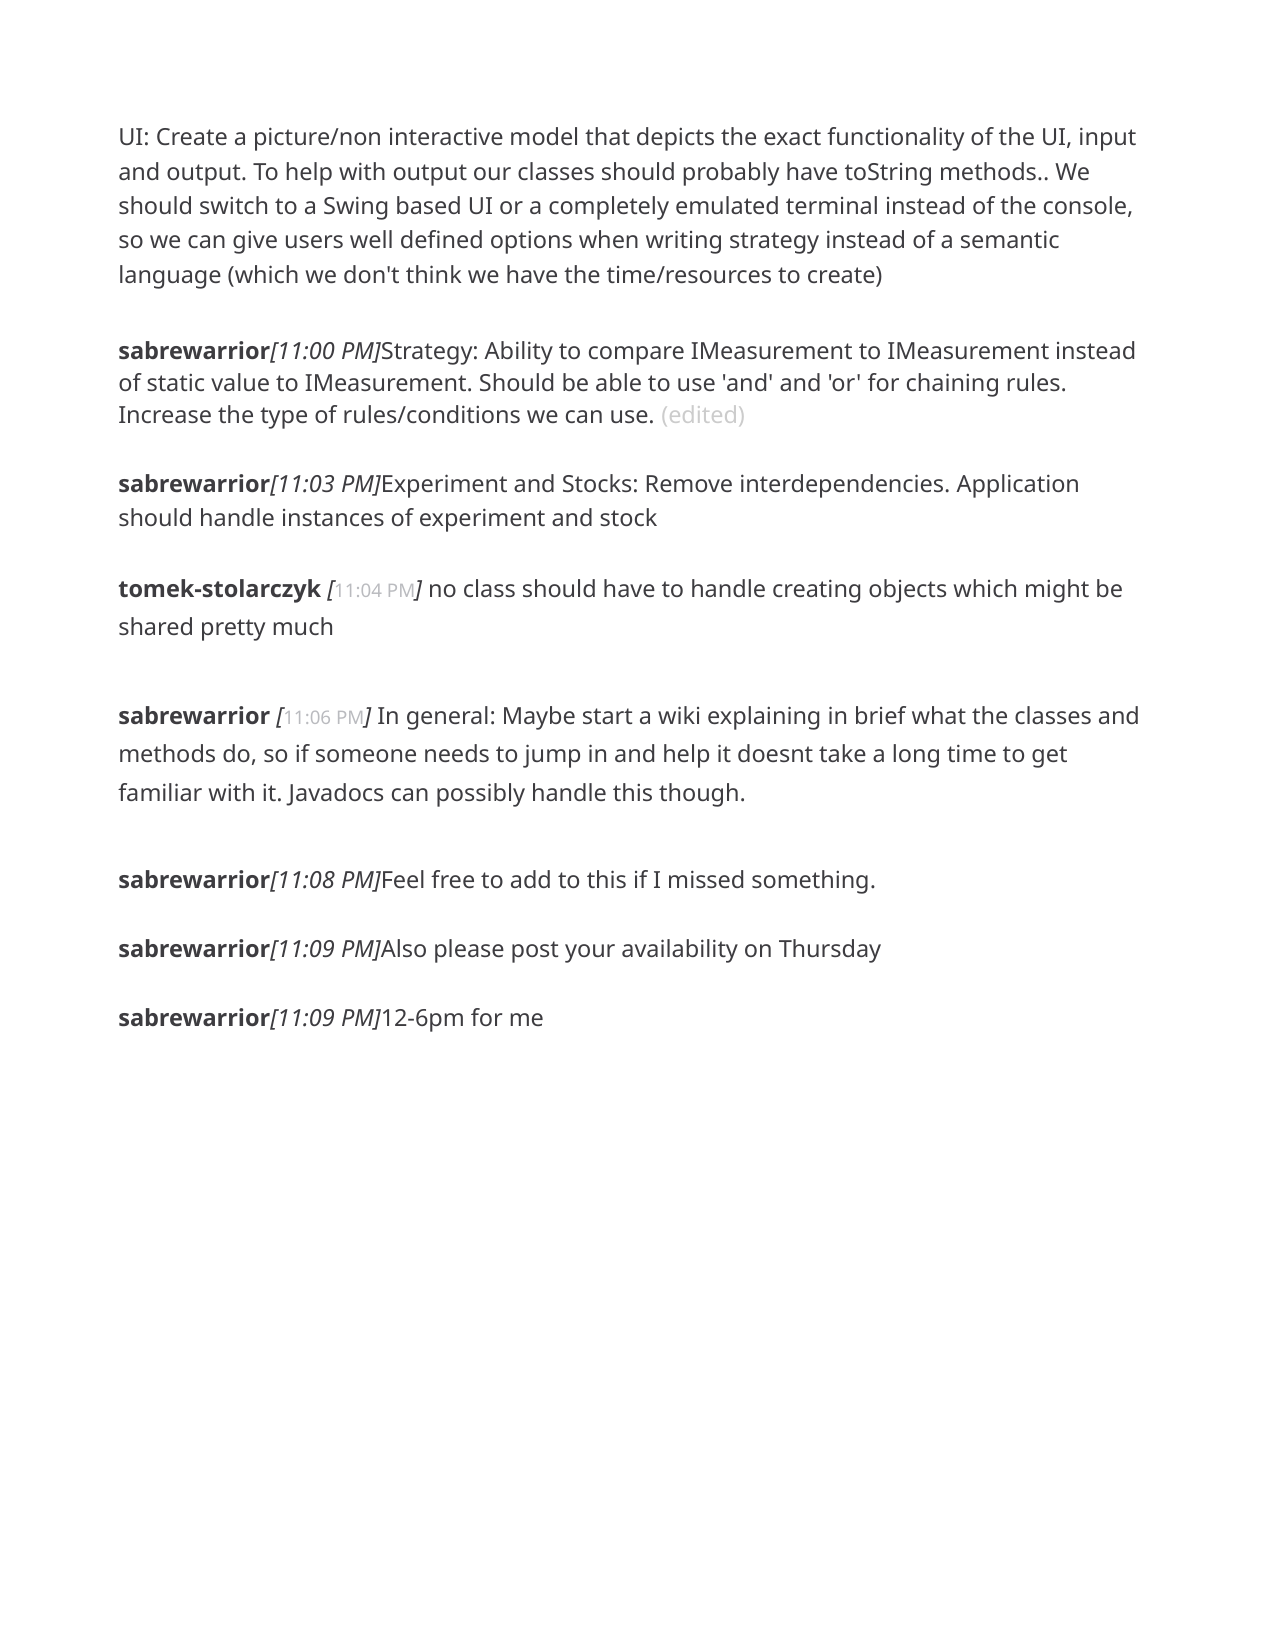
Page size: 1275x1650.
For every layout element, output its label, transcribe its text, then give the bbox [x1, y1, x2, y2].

text sabrewarrior[11:03 PM]Experiment and Stocks: Remove interdependencies. Application should handle instances of experiment and stock [0, 430, 1157, 533]
text sabrewarrior[11:09 PM]12-6pm for me [0, 964, 1157, 1033]
text tomek-stolarczyk [11:04 PM] no class should have to handle creating objects which might be shared pretty much [0, 533, 1157, 642]
text sabrewarrior[11:09 PM]Also please post your availability on Thursday [0, 896, 1157, 964]
text sabrewarrior [11:06 PM] In general: Maybe start a wiki explaining in brief what the classes and methods do, so if someone needs to jump in and help it doesnt take a long time to get familiar with it. Javadocs can possibly handle this though. [0, 661, 1157, 808]
text UI: Create a picture/non interactive model that depicts the exact functionality of the UI, input and output. To help with output our classes should probably have toString methods.. We should switch to a Swing based UI or a completely emulated terminal instead of the console, so we can give users well defined options when writing strategy instead of a semantic language (which we don't think we have the time/resources to create) [118, 118, 1157, 290]
text sabrewarrior[11:00 PM]Strategy: Ability to compare IMeasurement to IMeasurement instead of static value to IMeasurement. Should be able to use 'and' and 'or' for chaining rules. Increase the type of rules/conditions we can use. (edited) [0, 302, 1157, 430]
text sabrewarrior[11:08 PM]Feel free to add to this if I missed something. [0, 827, 1157, 896]
